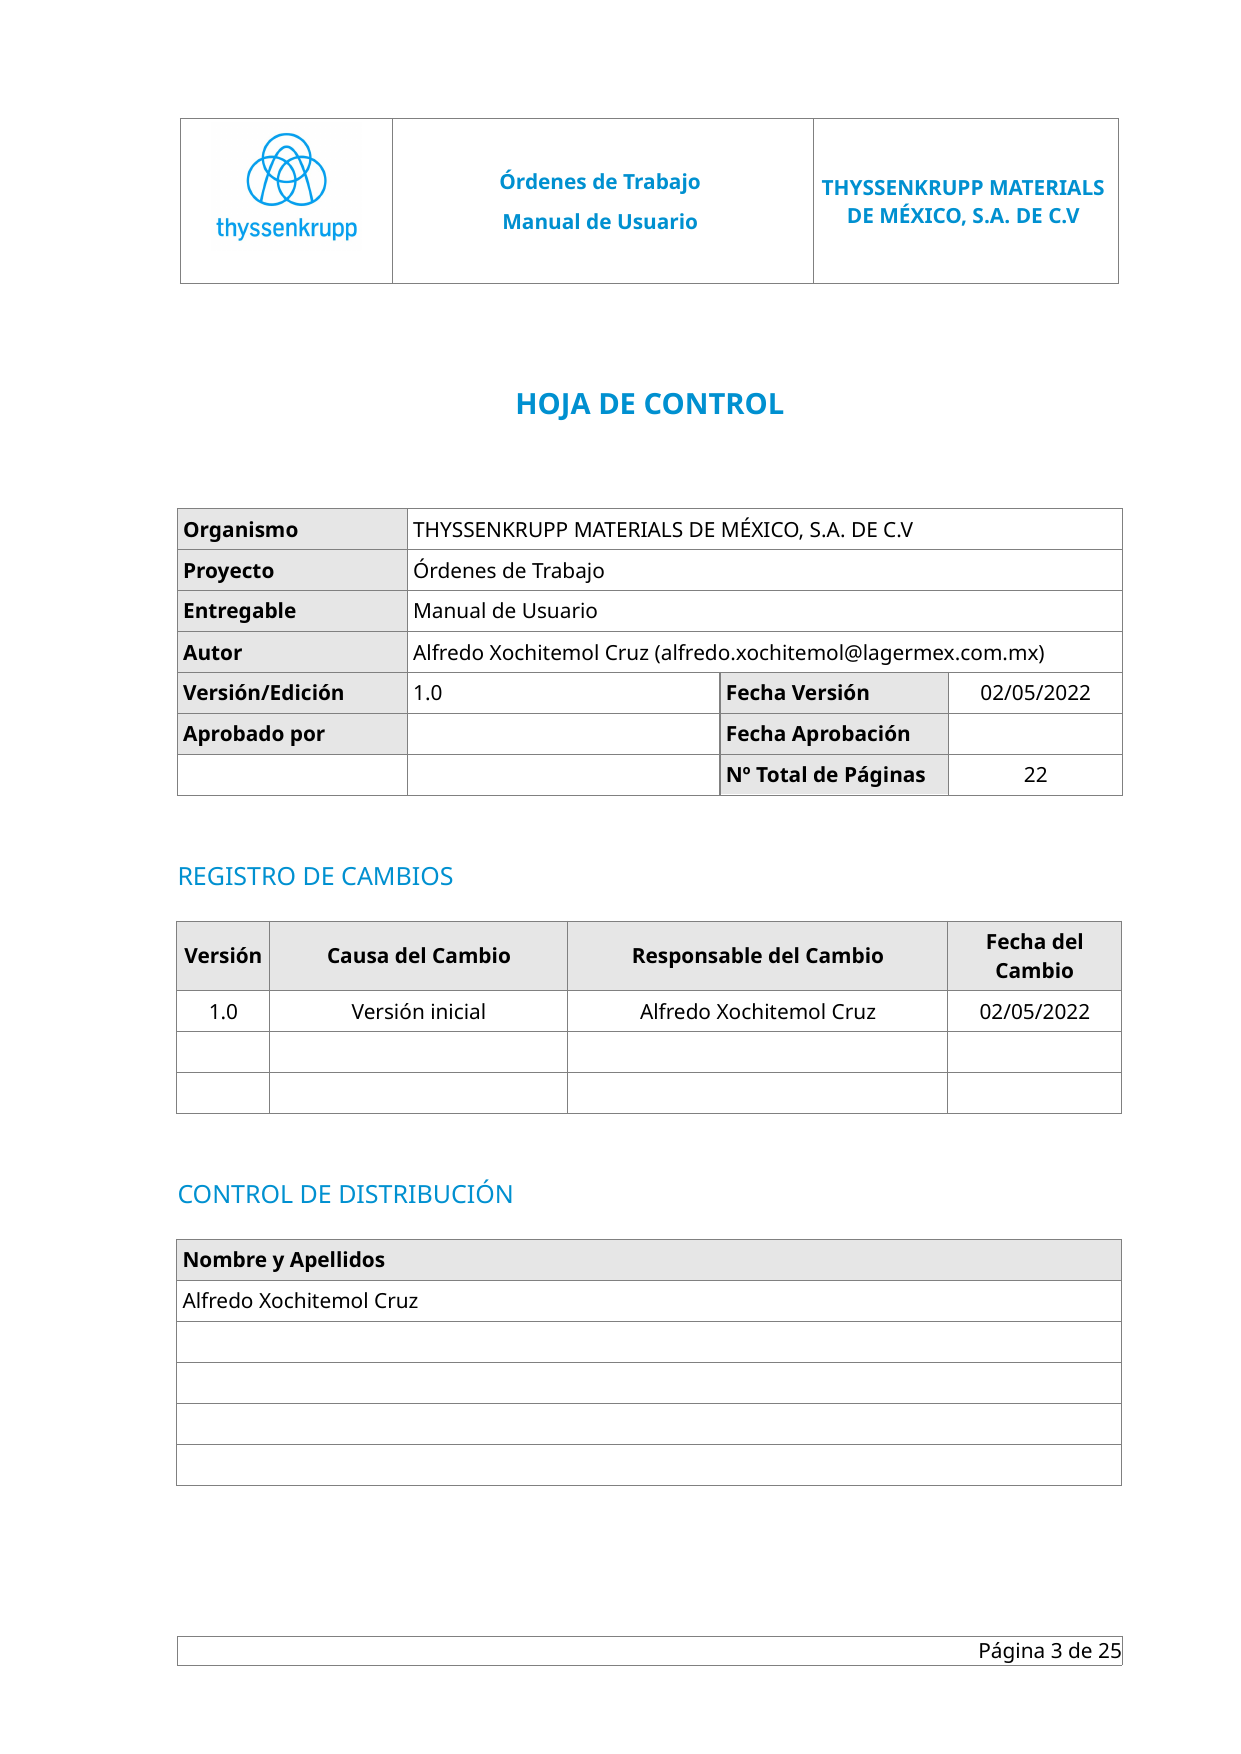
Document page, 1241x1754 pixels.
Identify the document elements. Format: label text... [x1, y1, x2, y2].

table_cell [177, 1032, 269, 1072]
text CONTROL DE DISTRIBUCIÓN [177, 1176, 1122, 1210]
table_cell [568, 1032, 947, 1072]
table_cell Alfredo Xochitemol Cruz [568, 991, 947, 1031]
table_header Responsable del Cambio [568, 922, 947, 990]
table_header Causa del Cambio [270, 922, 567, 990]
table_cell Nº Total de Páginas [721, 755, 948, 794]
table_cell Fecha Versión [721, 673, 948, 713]
table_cell [270, 1032, 567, 1072]
table_cell [177, 1363, 1121, 1403]
table_header Organismo [178, 509, 407, 549]
table_cell 02/05/2022 [948, 991, 1121, 1031]
table_cell Entregable [178, 591, 407, 631]
table_cell 1.0 [408, 673, 719, 713]
table_cell [949, 714, 1122, 754]
table_cell [408, 714, 719, 754]
table_cell [177, 1073, 269, 1113]
table_header THYSSENKRUPP MATERIALS DE MÉXICO, S.A. DE C.V [408, 509, 1122, 549]
table_cell Fecha Aprobación [721, 714, 948, 754]
table_cell Aprobado por [178, 714, 407, 754]
text HOJA DE CONTROL [177, 384, 1122, 423]
table_cell [948, 1032, 1121, 1072]
table_cell [568, 1073, 947, 1113]
table_cell 02/05/2022 [949, 673, 1122, 713]
table_cell Órdenes de Trabajo [408, 550, 1122, 590]
table_header Fecha del Cambio [948, 922, 1121, 990]
table_cell Manual de Usuario [408, 591, 1122, 631]
table_cell Versión inicial [270, 991, 567, 1031]
table_cell Proyecto [178, 550, 407, 590]
table_cell Alfredo Xochitemol Cruz [177, 1281, 1121, 1321]
table_cell [948, 1073, 1121, 1113]
table_cell [177, 1404, 1121, 1443]
table_cell [177, 1322, 1121, 1362]
table_header Nombre y Apellidos [177, 1240, 1121, 1280]
table_cell [177, 1445, 1121, 1484]
table_cell [178, 755, 407, 794]
table_cell Autor [178, 632, 407, 672]
table_cell Alfredo Xochitemol Cruz (alfredo.xochitemol@lagermex.com.mx) [408, 632, 1122, 672]
table_cell 22 [949, 755, 1122, 794]
table_cell [408, 755, 719, 794]
table_cell Versión/Edición [178, 673, 407, 713]
table_cell 1.0 [177, 991, 269, 1031]
text REGISTRO DE CAMBIOS [177, 858, 1122, 892]
table_header Versión [177, 922, 269, 990]
table_cell [270, 1073, 567, 1113]
